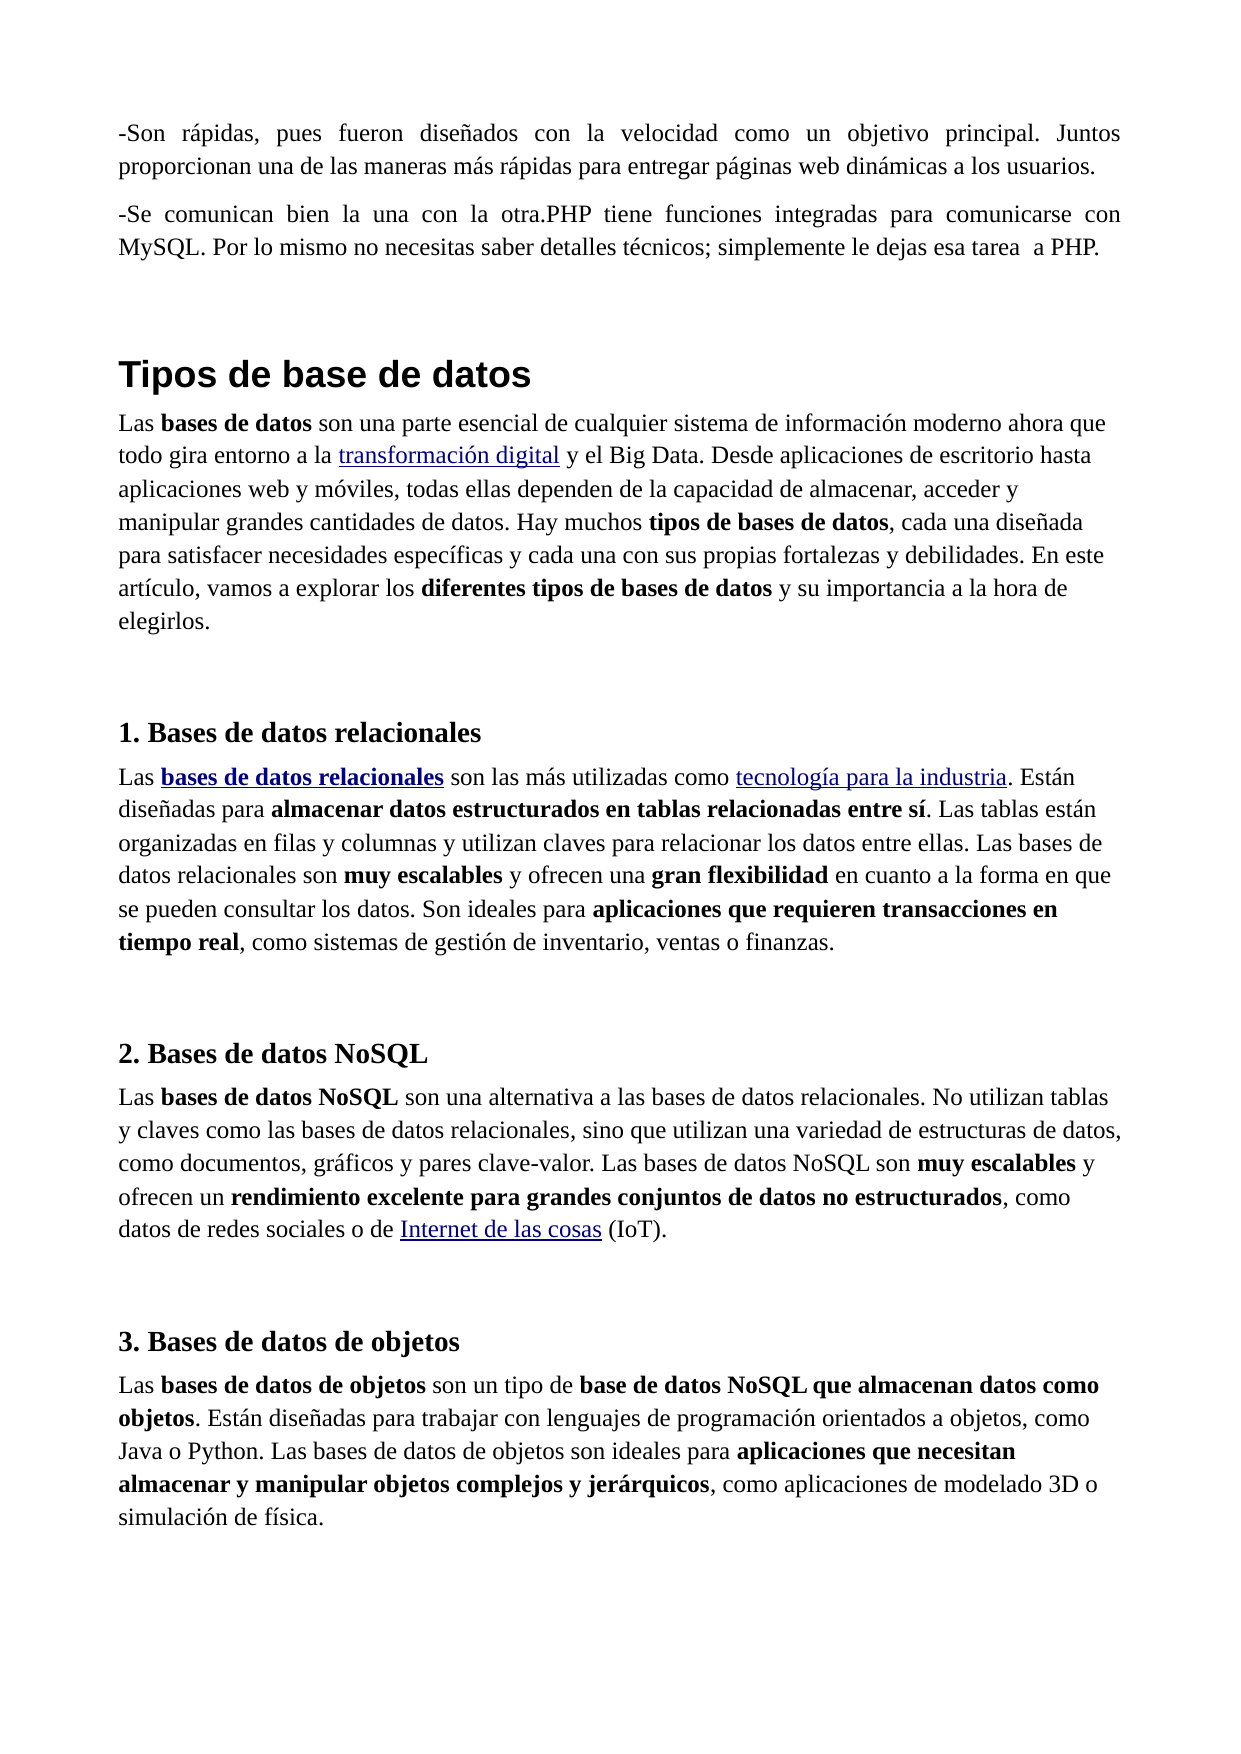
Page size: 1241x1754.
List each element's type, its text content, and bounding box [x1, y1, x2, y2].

text -Son rápidas, pues fueron diseñados con la velocidad como un objetivo principal. Juntos proporcionan una de las maneras más rápidas para entregar páginas web dinámicas a los usuarios. [118, 118, 1122, 180]
text Las bases de datos son una parte esencial de cualquier sistema de información moderno ahora que todo gira entorno a la transformación digital y el Big Data. Desde aplicaciones de escritorio hasta aplicaciones web y móviles, todas ellas dependen de la capacidad de almacenar, acceder y manipular grandes cantidades de datos. Hay muchos tipos de bases de datos, cada una diseñada para satisfacer necesidades específicas y cada una con sus propias fortalezas y debilidades. En este artículo, vamos a explorar los diferentes tipos de bases de datos y su importancia a la hora de elegirlos. [118, 408, 1122, 634]
text Las bases de datos NoSQL son una alternativa a las bases de datos relacionales. No utilizan tablas y claves como las bases de datos relacionales, sino que utilizan una variedad de estructuras de datos, como documentos, gráficos y pares clave-valor. Las bases de datos NoSQL son muy escalables y ofrecen un rendimiento excelente para grandes conjuntos de datos no estructurados, como datos de redes sociales o de Internet de las cosas (IoT). [118, 1082, 1122, 1243]
subtitle Tipos de base de datos [118, 352, 1122, 395]
subtitle 2. Bases de datos NoSQL [118, 1036, 1122, 1070]
subtitle 1. Bases de datos relacionales [118, 716, 1122, 749]
text -Se comunican bien la una con la otra.PHP tiene funciones integradas para comunicarse con MySQL. Por lo mismo no necesitas saber detalles técnicos; simplemente le dejas esa tarea a PHP. [118, 199, 1122, 261]
text Las bases de datos de objetos son un tipo de base de datos NoSQL que almacenan datos como objetos. Están diseñadas para trabajar con lenguajes de programación orientados a objetos, como Java o Python. Las bases de datos de objetos son ideales para aplicaciones que necesitan almacenar y manipular objetos complejos y jerárquicos, como aplicaciones de modelado 3D o simulación de física. [118, 1370, 1122, 1531]
subtitle 3. Bases de datos de objetos [118, 1324, 1122, 1358]
text Las bases de datos relacionales son las más utilizadas como tecnología para la industria. Están diseñadas para almacenar datos estructurados en tablas relacionadas entre sí. Las tablas están organizadas en filas y columnas y utilizan claves para relacionar los datos entre ellas. Las bases de datos relacionales son muy escalables y ofrecen una gran flexibilidad en cuanto a la forma en que se pueden consultar los datos. Son ideales para aplicaciones que requieren transacciones en tiempo real, como sistemas de gestión de inventario, ventas o finanzas. [118, 762, 1122, 955]
